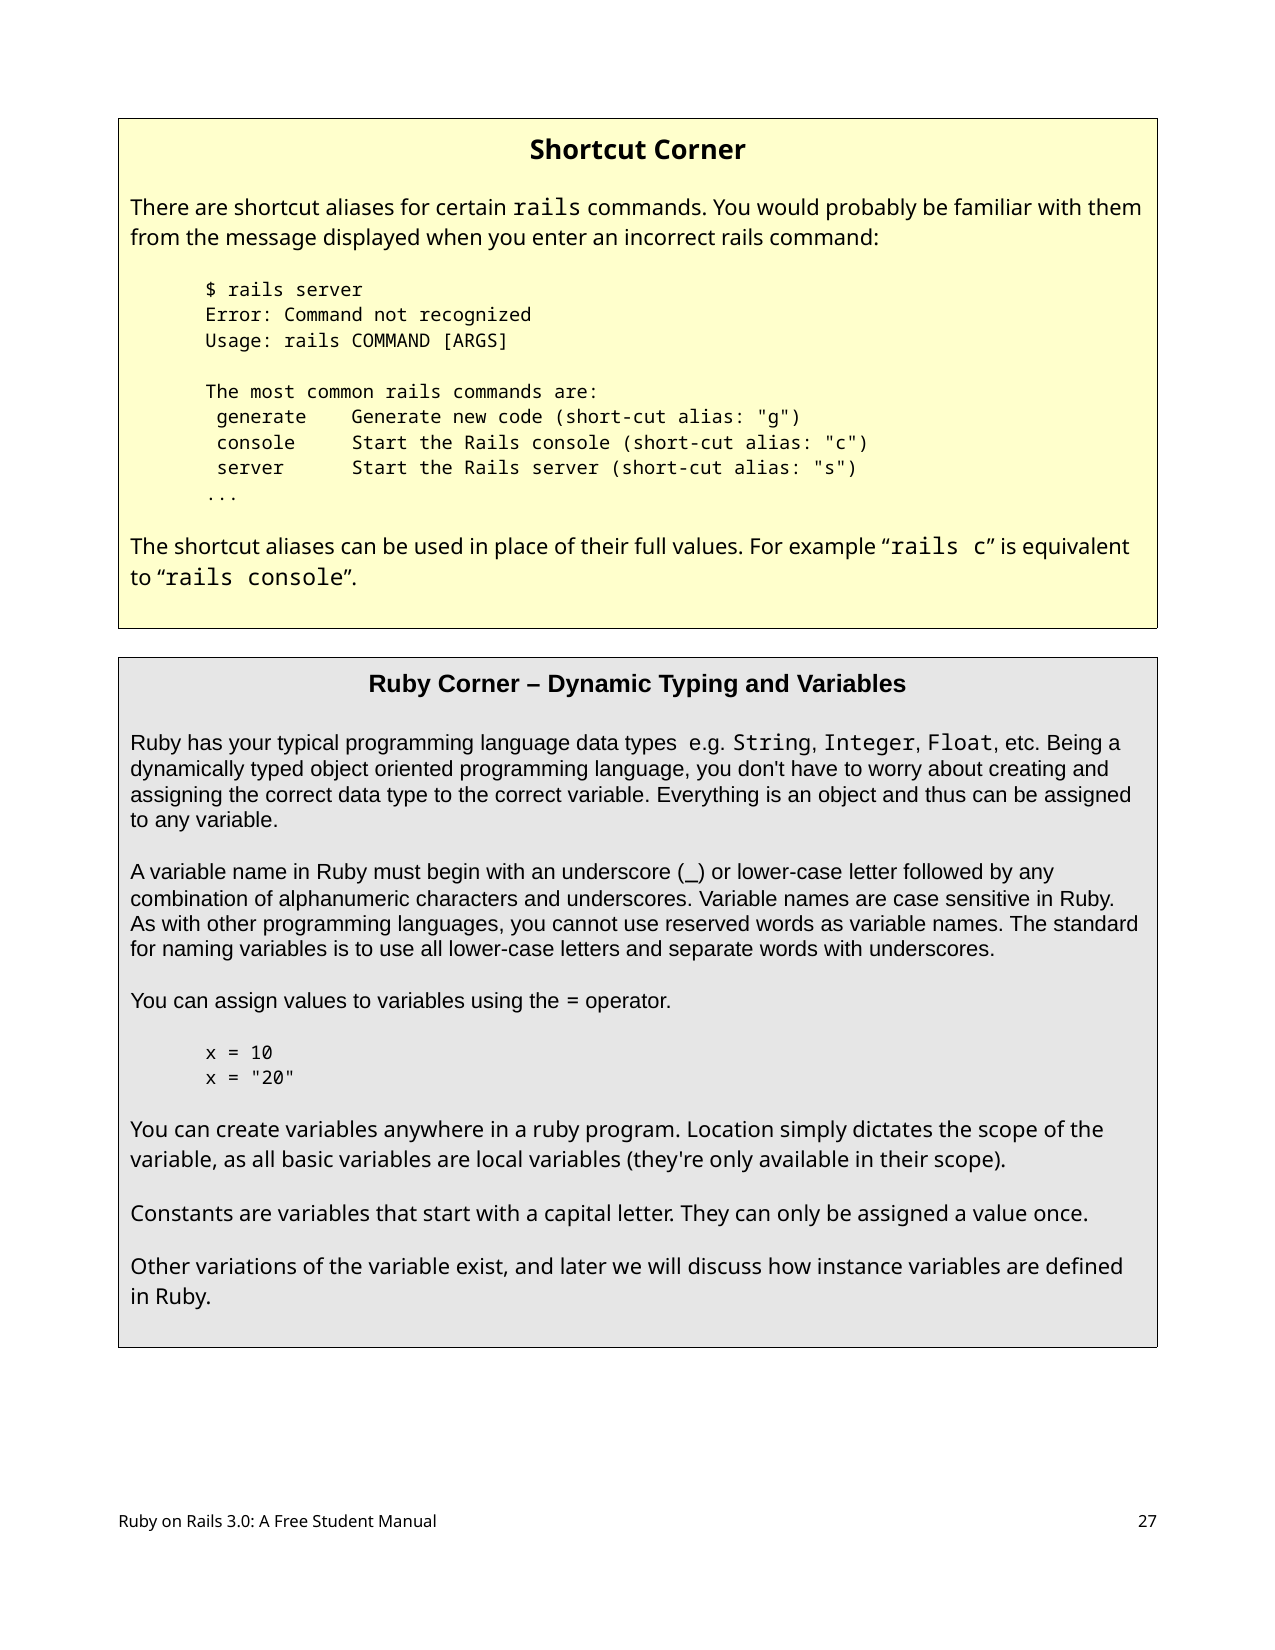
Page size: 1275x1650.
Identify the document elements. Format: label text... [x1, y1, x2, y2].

table_header Ruby Corner – Dynamic Typing and Variables Ruby has your typical programming language data types e.g. String, Integer, Float, etc. Being a dynamically typed object oriented programming language, you don't have to worry about creating and assigning the correct data type to the correct variable. Everything is an object and thus can be assigned to any variable. A variable name in Ruby must begin with an underscore (_) or lower-case letter followed by any combination of alphanumeric characters and underscores. Variable names are case sensitive in Ruby. As with other programming languages, you cannot use reserved words as variable names. The standard for naming variables is to use all lower-case letters and separate words with underscores. You can assign values to variables using the = operator. x = 10 x = "20" You can create variables anywhere in a ruby program. Location simply dictates the scope of the variable, as all basic variables are local variables (they're only available in their scope). Constants are variables that start with a capital letter. They can only be assigned a value once. Other variations of the variable exist, and later we will discuss how instance variables are defined in Ruby. [119, 658, 1157, 1347]
table_header Shortcut Corner There are shortcut aliases for certain rails commands. You would probably be familiar with them from the message displayed when you enter an incorrect rails command: $ rails server Error: Command not recognized Usage: rails COMMAND [ARGS] The most common rails commands are: generate Generate new code (short-cut alias: "g") console Start the Rails console (short-cut alias: "c") server Start the Rails server (short-cut alias: "s") ... The shortcut aliases can be used in place of their full values. For example “rails c” is equivalent to “rails console”. [119, 119, 1157, 628]
